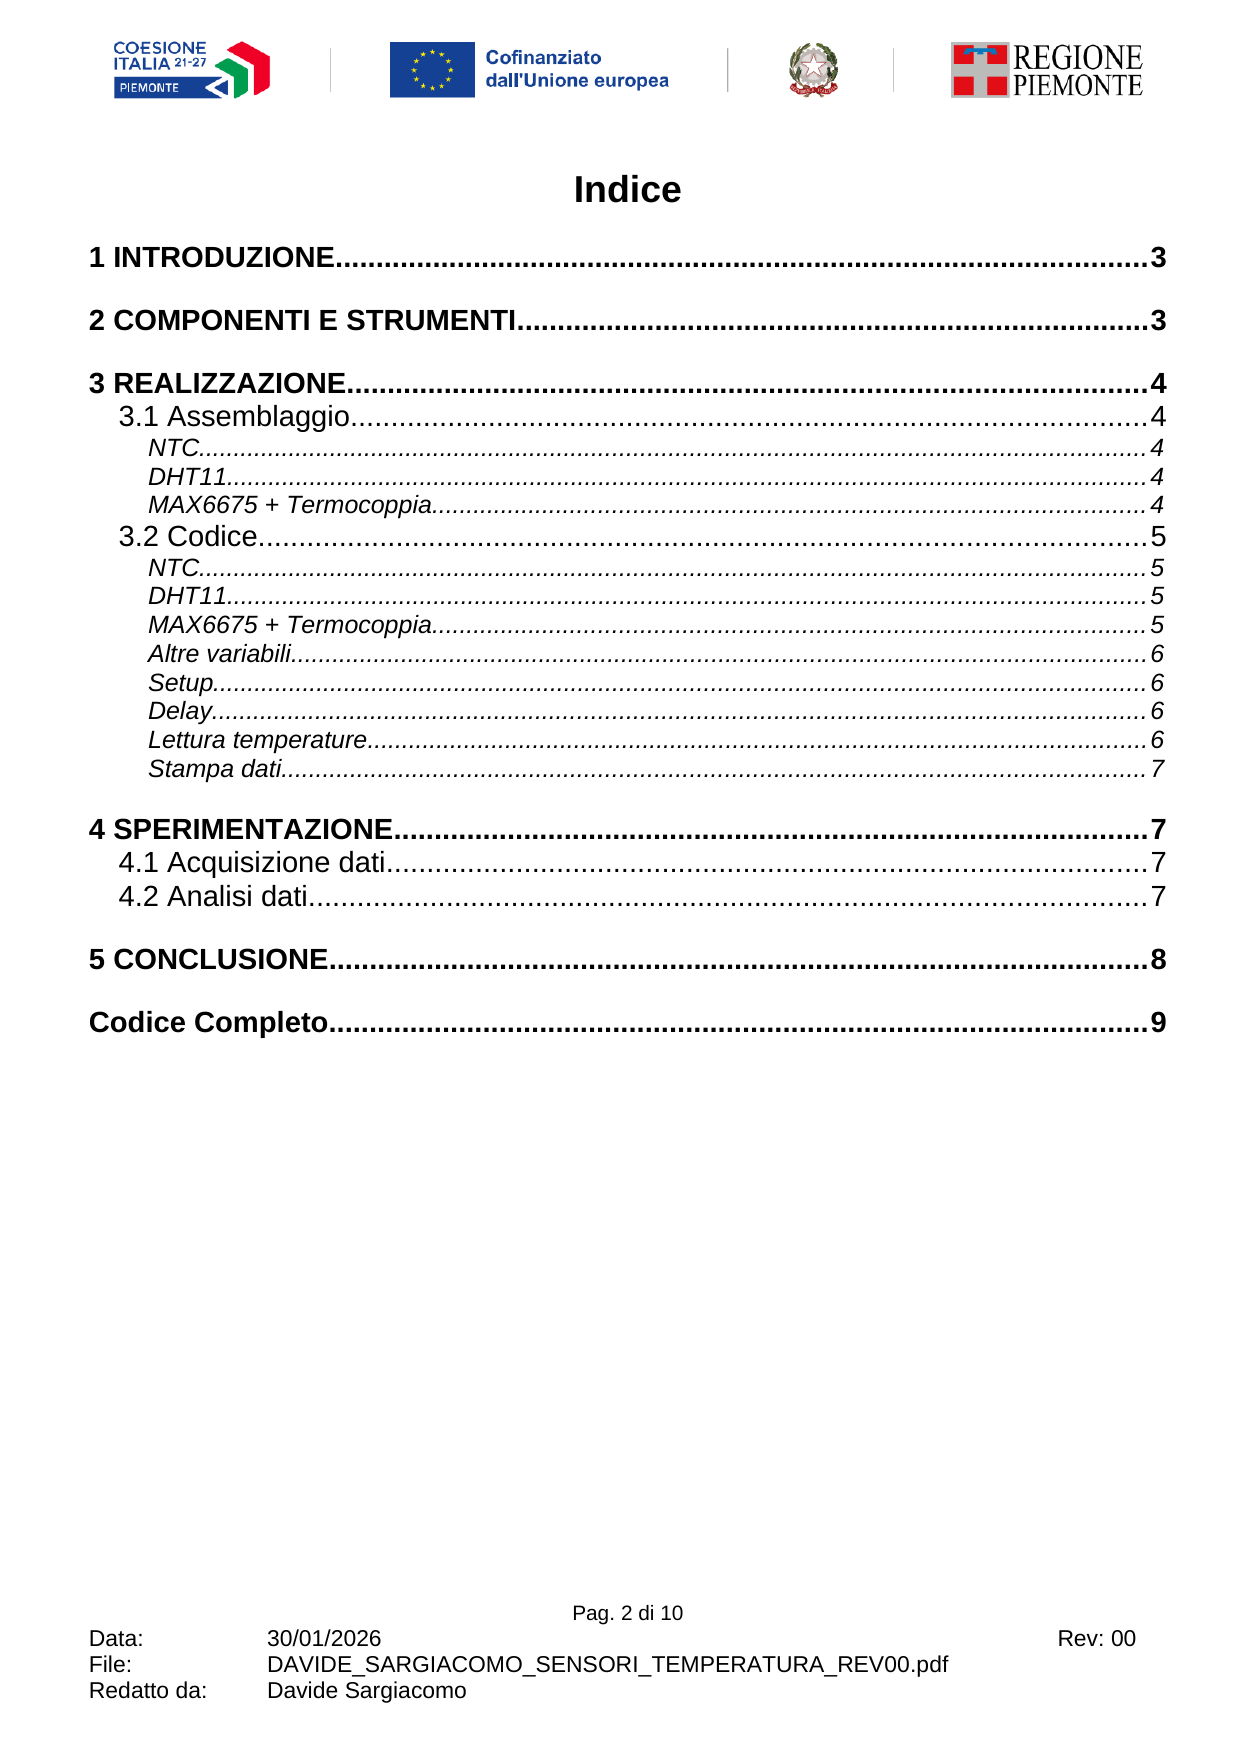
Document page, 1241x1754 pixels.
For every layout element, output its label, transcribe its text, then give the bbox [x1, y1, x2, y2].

text Lettura temperature 6 [148, 725, 1167, 754]
text Codice Completo 9 [89, 1005, 1167, 1039]
text 4 SPERIMENTAZIONE 7 [89, 812, 1167, 846]
text MAX6675 + Termocoppia 4 [148, 490, 1167, 519]
text Delay 6 [148, 696, 1167, 725]
text 3 REALIZZAZIONE 4 [89, 366, 1167, 399]
text Setup 6 [148, 667, 1167, 696]
text DHT11 5 [148, 581, 1167, 610]
text Stampa dati 7 [148, 754, 1167, 782]
text 3.2 Codice 5 [118, 519, 1167, 552]
text 2 COMPONENTI E STRUMENTI 3 [89, 303, 1167, 336]
text 4.2 Analisi dati 7 [118, 879, 1167, 913]
text MAX6675 + Termocoppia 5 [148, 610, 1167, 639]
text NTC 5 [148, 552, 1167, 581]
text 1 INTRODUZIONE 3 [89, 239, 1167, 273]
text 4.1 Acquisizione dati 7 [118, 846, 1167, 879]
text 3.1 Assemblaggio 4 [118, 399, 1167, 433]
text DHT11 4 [148, 461, 1167, 490]
text NTC 4 [148, 433, 1167, 461]
text Altre variabili 6 [148, 639, 1167, 667]
text Indice [89, 167, 1167, 210]
text 5 CONCLUSIONE 8 [89, 942, 1167, 976]
picture [108, 29, 1147, 119]
